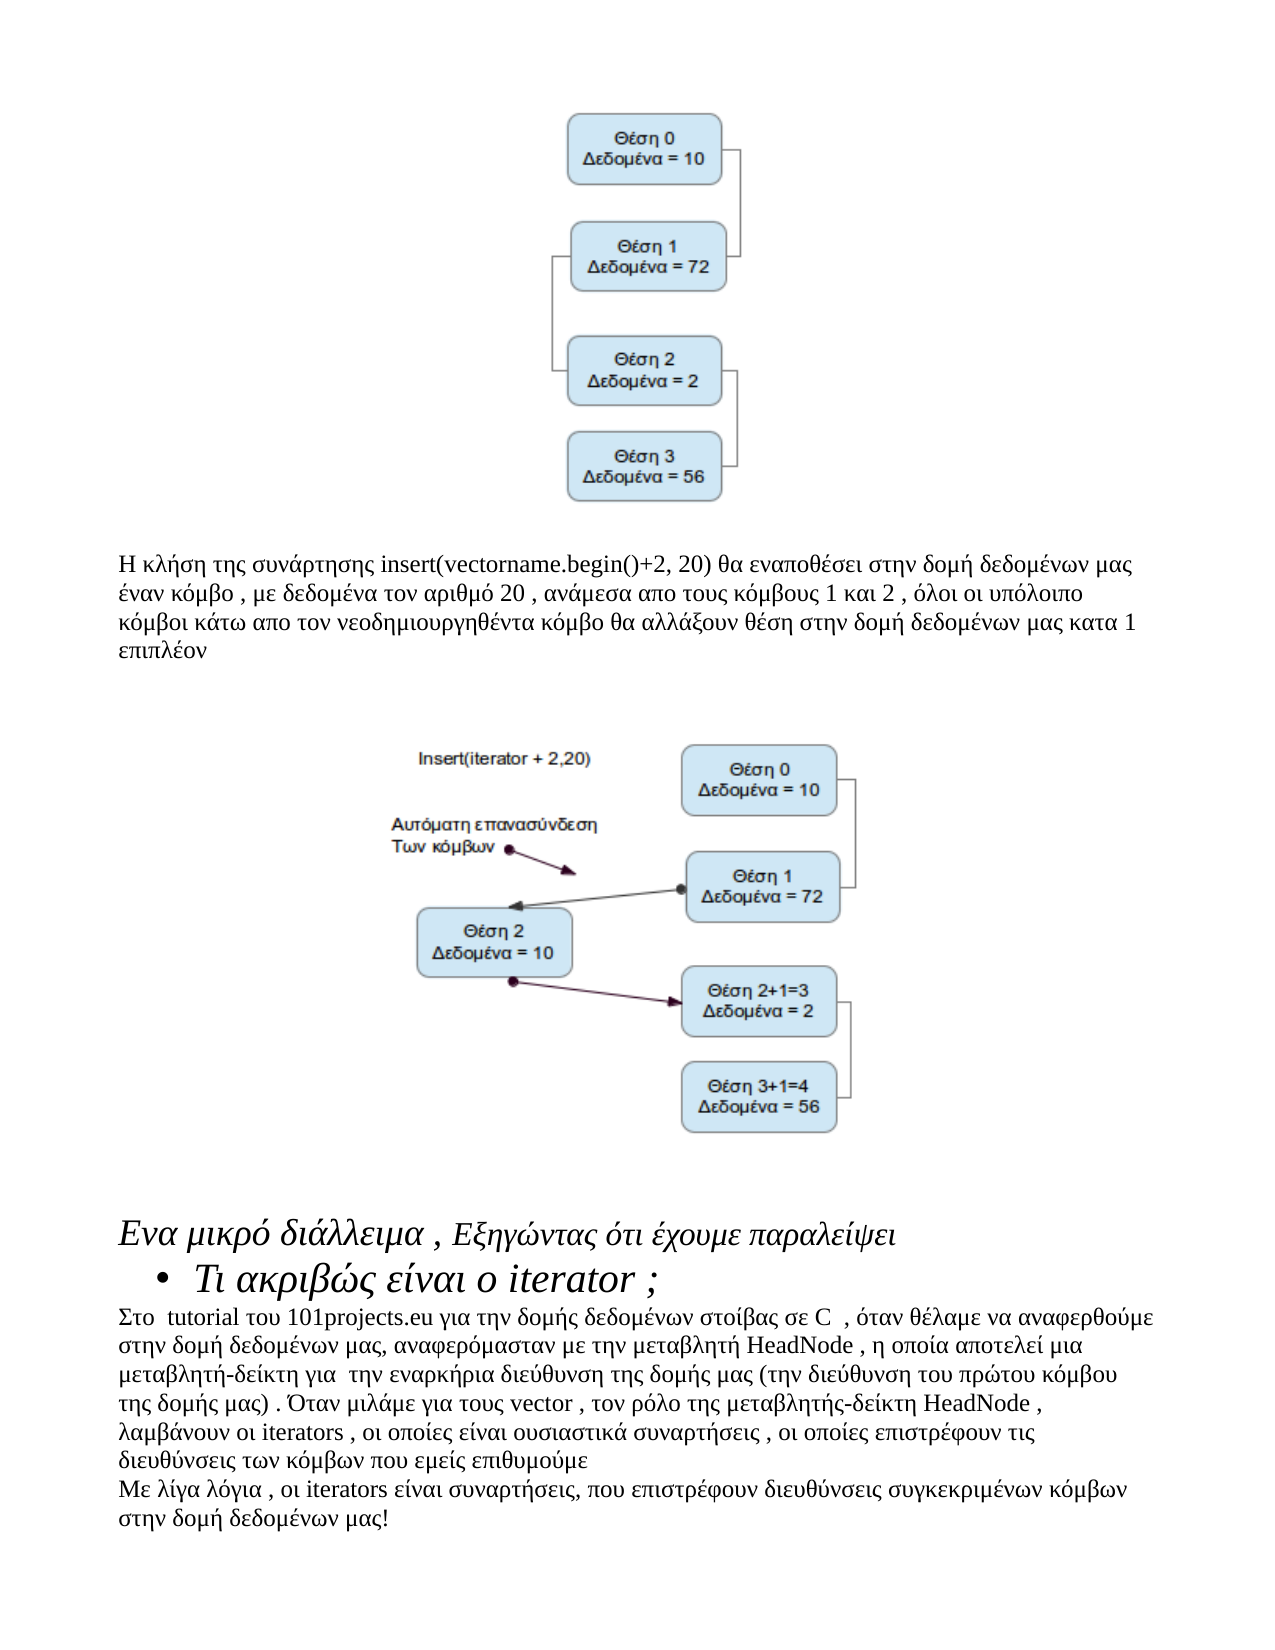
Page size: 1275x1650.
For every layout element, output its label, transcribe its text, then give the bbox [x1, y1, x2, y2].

list Τι ακριβώς είναι ο iterator ; [156, 1254, 1157, 1302]
text Η κλήση της συνάρτησης insert(vectorname.begin()+2, 20) θα εναποθέσει στην δομή δεδομένων μας έναν κόμβο , με δεδομένα τον αριθμό 20 , ανάμεσα απο τους κόμβους 1 και 2 , όλοι οι υπόλοιπο κόμβοι κάτω απο τον νεοδημιουργηθέντα κόμβο θα αλλάξουν θέση στην δομή δεδομένων μας κατα 1 επιπλέον [118, 549, 1157, 664]
text Ενα μικρό διάλλειμα , Εξηγώντας ότι έχουμε παραλείψει [118, 1211, 1157, 1254]
text Στο tutorial του 101projects.eu για την δομής δεδομένων στοίβας σε C , όταν θέλαμε να αναφερθούμε στην δομή δεδομένων μας, αναφερόμασταν με την μεταβλητή HeadNode , η οποία αποτελεί μια μεταβλητή-δείκτη για την εναρκήρια διεύθυνση της δομής μας (την διεύθυνση του πρώτου κόμβου της δομής μας) . Όταν μιλάμε για τους vector , τον ρόλο της μεταβλητής-δείκτη HeadNode , λαμβάνουν οι iterators , οι οποίες είναι ουσιαστικά συναρτήσεις , οι οποίες επιστρέφουν τις διευθύνσεις των κόμβων που εμείς επιθυμούμε [118, 1302, 1157, 1474]
text Με λίγα λόγια , οι iterators είναι συναρτήσεις, που επιστρέφουν διευθύνσεις συγκεκριμένων κόμβων [118, 1474, 1157, 1503]
picture [373, 721, 902, 1207]
picture [522, 93, 765, 530]
text στην δομή δεδομένων μας! [118, 1503, 1157, 1532]
